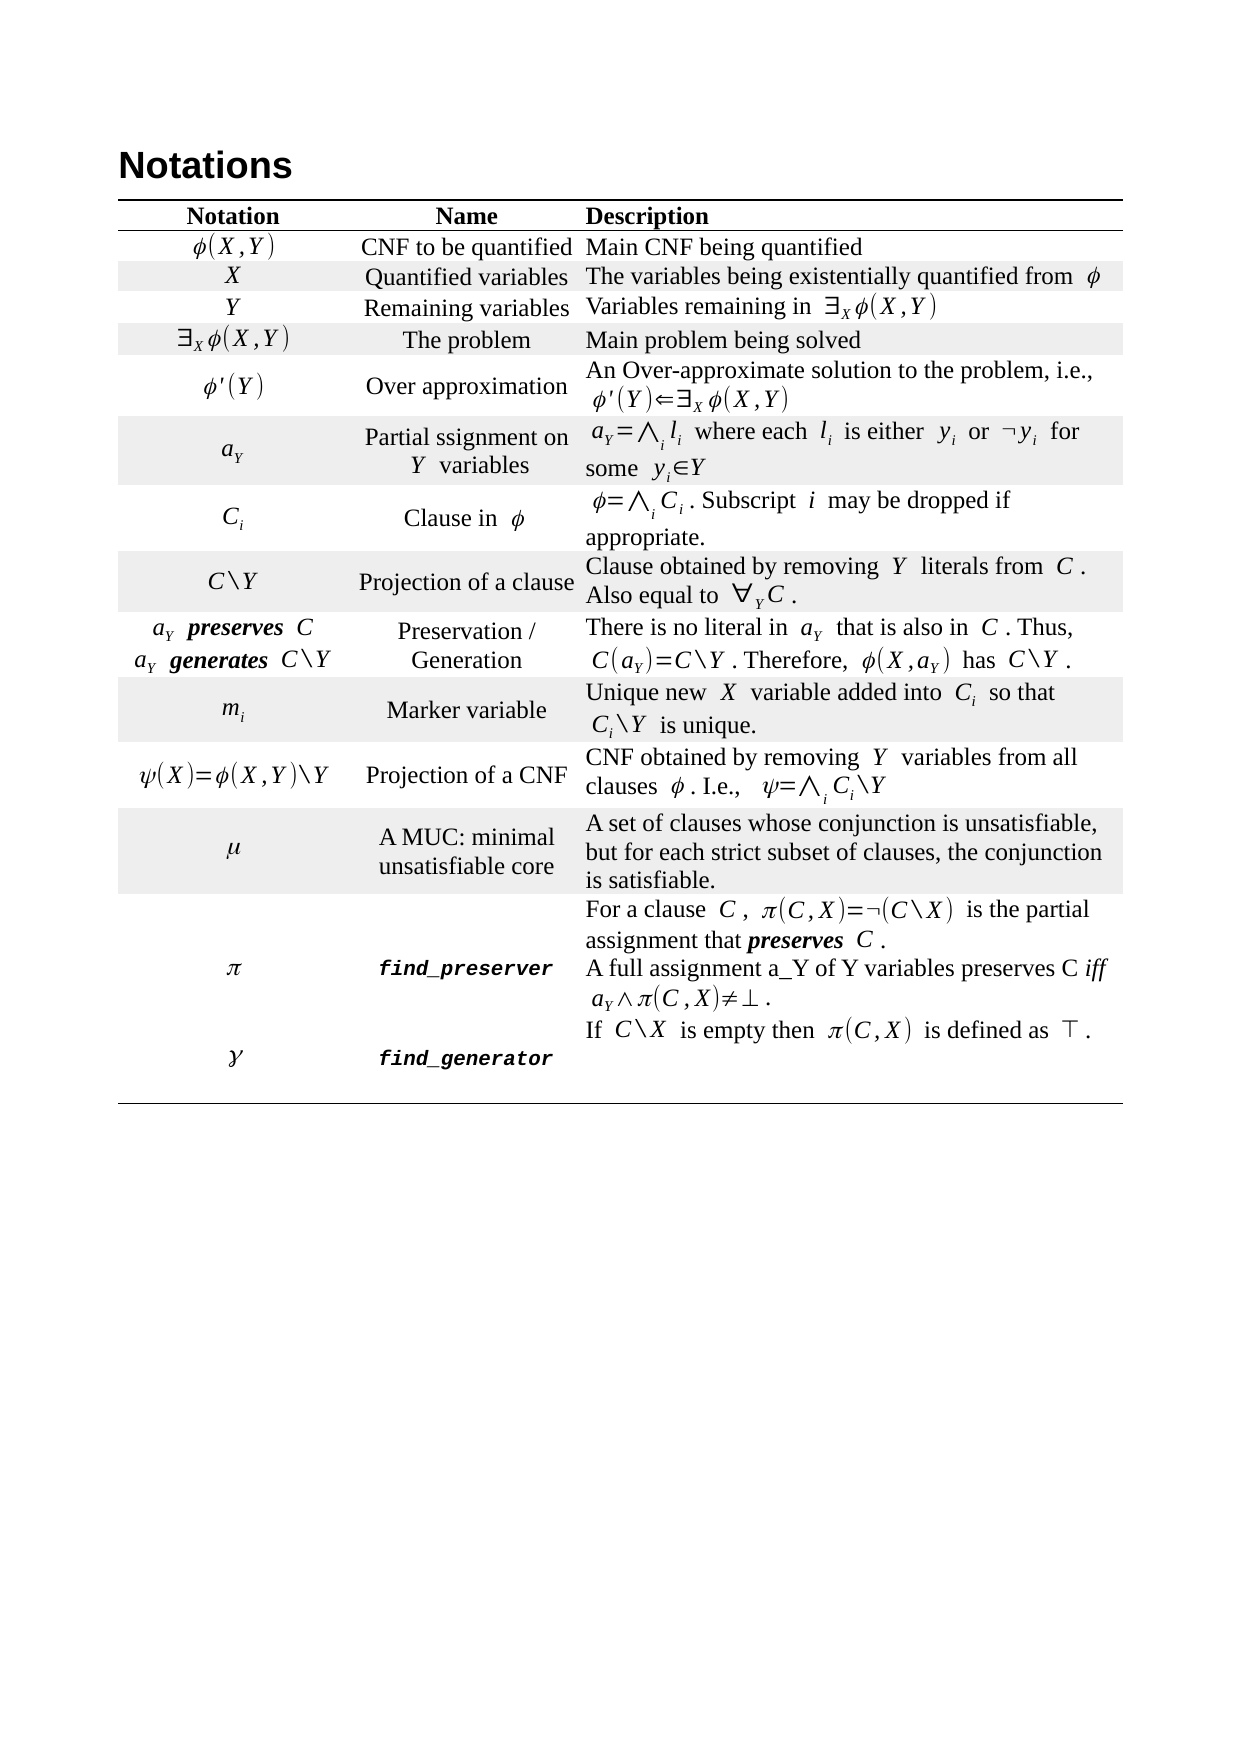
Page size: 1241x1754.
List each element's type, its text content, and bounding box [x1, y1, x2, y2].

table_cell Partial ssignment on variables [348, 416, 585, 485]
table_cell Clause obtained by removing literals from . Also equal to . [585, 551, 1123, 612]
table_cell find_preserver [348, 894, 585, 1045]
table_cell [118, 485, 348, 551]
table_cell Main problem being solved [585, 323, 1123, 355]
table_cell Main CNF being quantified [585, 231, 1123, 261]
table_cell The problem [348, 323, 585, 355]
table_cell Remaining variables [348, 291, 585, 323]
table_cell Projection of a clause [348, 551, 585, 612]
table_header Name [348, 201, 585, 229]
table_cell [118, 742, 348, 808]
table_cell [118, 551, 348, 612]
table_cell preserves generates [118, 613, 348, 677]
table_cell where each is either or for some [585, 416, 1123, 485]
table_cell [118, 894, 348, 1045]
table_cell Clause in [348, 485, 585, 551]
table_cell There is no literal in that is also in . Thus, . Therefore, has . [585, 613, 1123, 677]
table_header Description [585, 201, 1123, 229]
table_cell CNF to be quantified [348, 231, 585, 261]
table_cell For a clause , is the partial assignment that preserves . A full assignment a_Y of Y variables preserves C iff . If is empty then is defined as . [585, 894, 1123, 1045]
table_cell [118, 677, 348, 742]
table_cell Variables remaining in [585, 291, 1123, 323]
table_cell CNF obtained by removing variables from all clauses . I.e., [585, 742, 1123, 808]
table_cell [118, 1074, 348, 1103]
table_cell Quantified variables [348, 261, 585, 291]
table_cell Projection of a CNF [348, 742, 585, 808]
table_cell Marker variable [348, 677, 585, 742]
table_cell A set of clauses whose conjunction is unsatisfiable, but for each strict subset of clauses, the conjunction is satisfiable. [585, 808, 1123, 894]
table_cell [118, 416, 348, 485]
subtitle Notations [118, 143, 1122, 187]
table_cell . Subscript may be dropped if appropriate. [585, 485, 1123, 551]
table_cell A MUC: minimal unsatisfiable core [348, 808, 585, 894]
table_cell [118, 808, 348, 894]
table_cell Unique new variable added into so that is unique. [585, 677, 1123, 742]
table_cell find_generator [348, 1045, 585, 1074]
table_cell An Over-approximate solution to the problem, i.e., [585, 355, 1123, 416]
table_cell [585, 1045, 1123, 1074]
table_cell Preservation / Generation [348, 613, 585, 677]
table_cell [348, 1074, 585, 1103]
table_cell [118, 291, 348, 323]
table_cell Over approximation [348, 355, 585, 416]
table_cell The variables being existentially quantified from [585, 261, 1123, 291]
table_header Notation [118, 201, 348, 229]
table_cell [118, 1045, 348, 1074]
table_cell [118, 231, 348, 261]
table_cell [118, 323, 348, 355]
table_cell [118, 355, 348, 416]
table_cell [118, 261, 348, 291]
table_cell [585, 1074, 1123, 1103]
